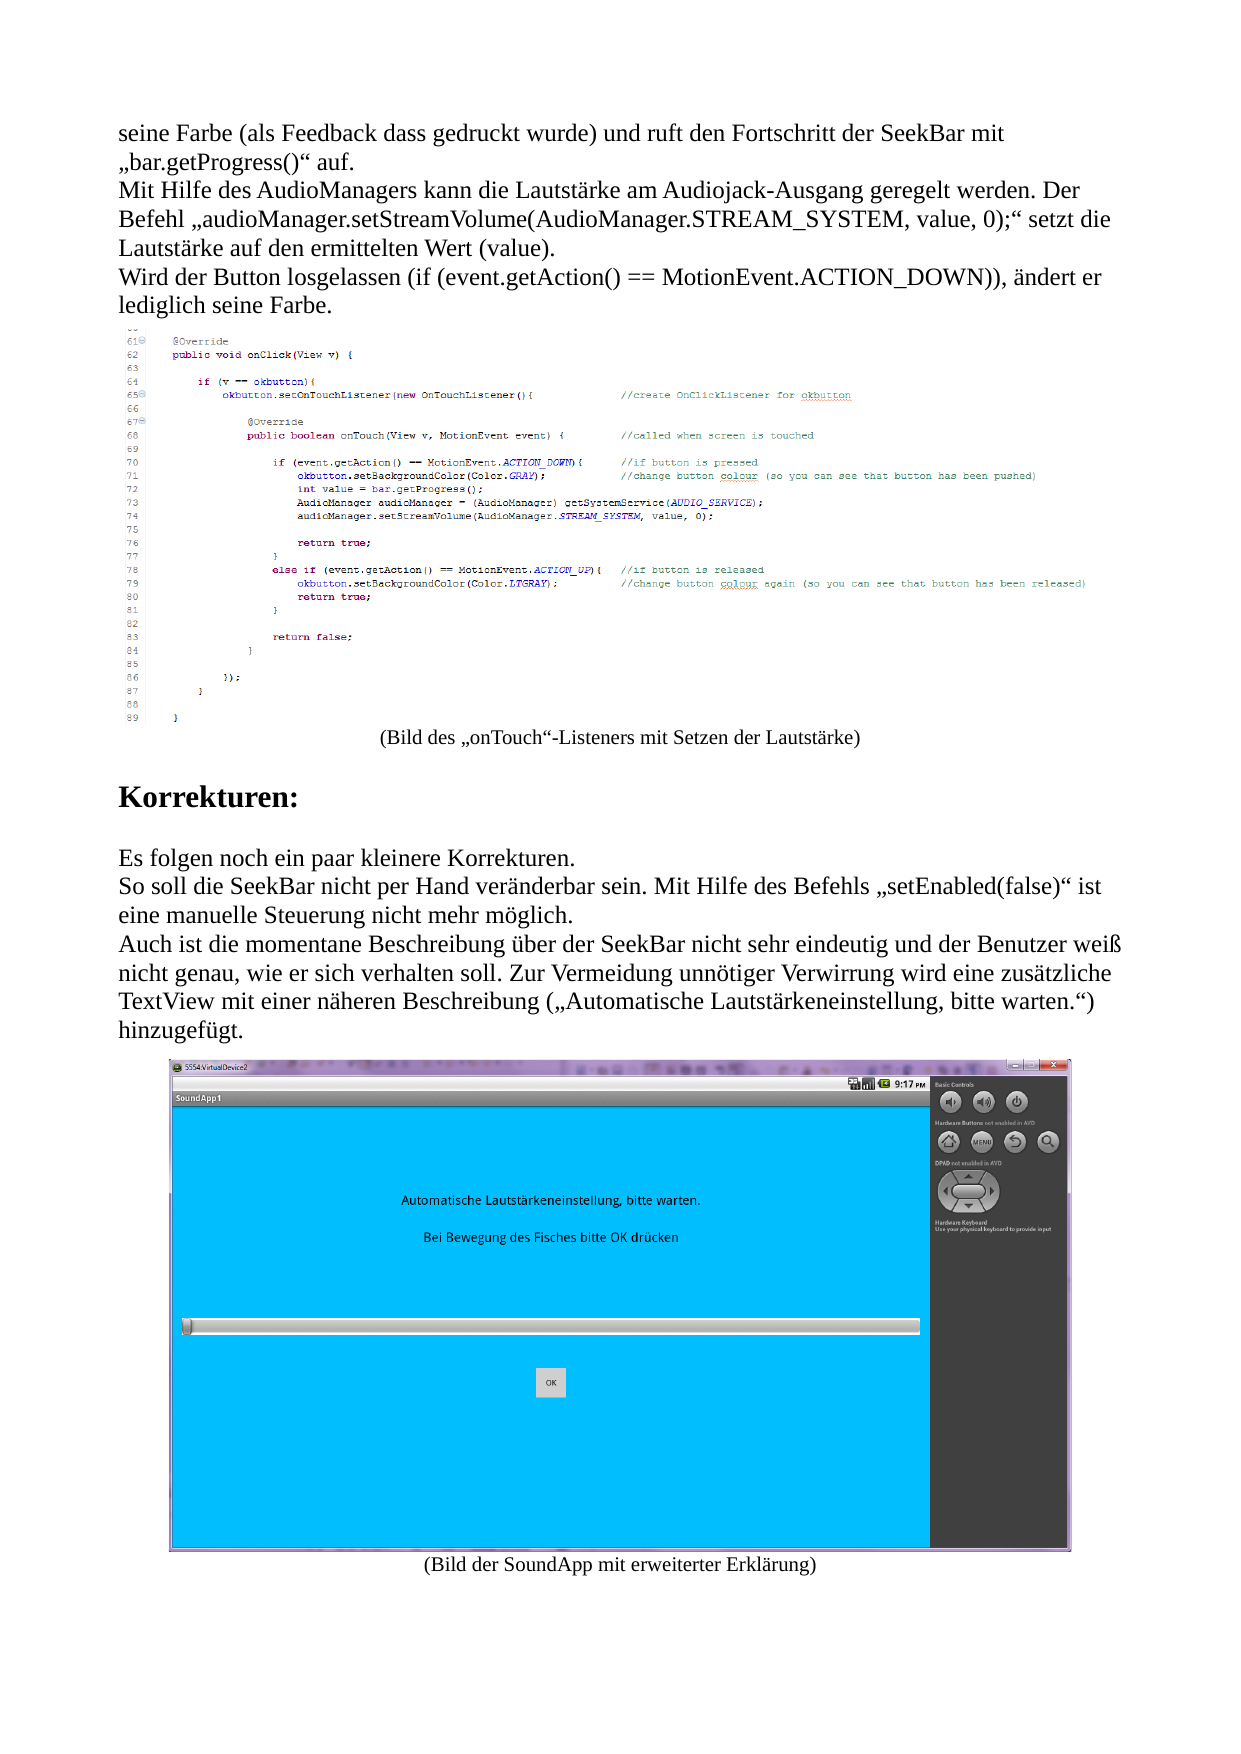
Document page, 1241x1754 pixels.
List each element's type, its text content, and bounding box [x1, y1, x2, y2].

picture [168, 1059, 1072, 1552]
text (Bild der SoundApp mit erweiterter Erklärung) [118, 1044, 1122, 1576]
picture [125, 329, 1115, 726]
text Es folgen noch ein paar kleinere Korrekturen. [118, 843, 1122, 871]
text (Bild des „onTouch“-Listeners mit Setzen der Lautstärke) [118, 319, 1122, 749]
text Auch ist die momentane Beschreibung über der SeekBar nicht sehr eindeutig und der Benutzer weiß nicht genau, wie er sich verhalten soll. Zur Vermeidung unnötiger Verwirrung wird eine zusätzliche TextView mit einer näheren Beschreibung („Automatische Lautstärkeneinstellung, bitte warten.“) hinzugefügt. [118, 929, 1122, 1044]
text Korrekturen: [118, 778, 1122, 814]
text seine Farbe (als Feedback dass gedruckt wurde) und ruft den Fortschritt der SeekBar mit „bar.getProgress()“ auf. [118, 118, 1122, 176]
text So soll die SeekBar nicht per Hand veränderbar sein. Mit Hilfe des Befehls „setEnabled(false)“ ist eine manuelle Steuerung nicht mehr möglich. [118, 871, 1122, 929]
text Wird der Button losgelassen (if (event.getAction() == MotionEvent.ACTION_DOWN)), ändert er lediglich seine Farbe. [118, 262, 1122, 319]
text Mit Hilfe des AudioManagers kann die Lautstärke am Audiojack-Ausgang geregelt werden. Der Befehl „audioManager.setStreamVolume(AudioManager.STREAM_SYSTEM, value, 0);“ setzt die Lautstärke auf den ermittelten Wert (value). [118, 176, 1122, 262]
